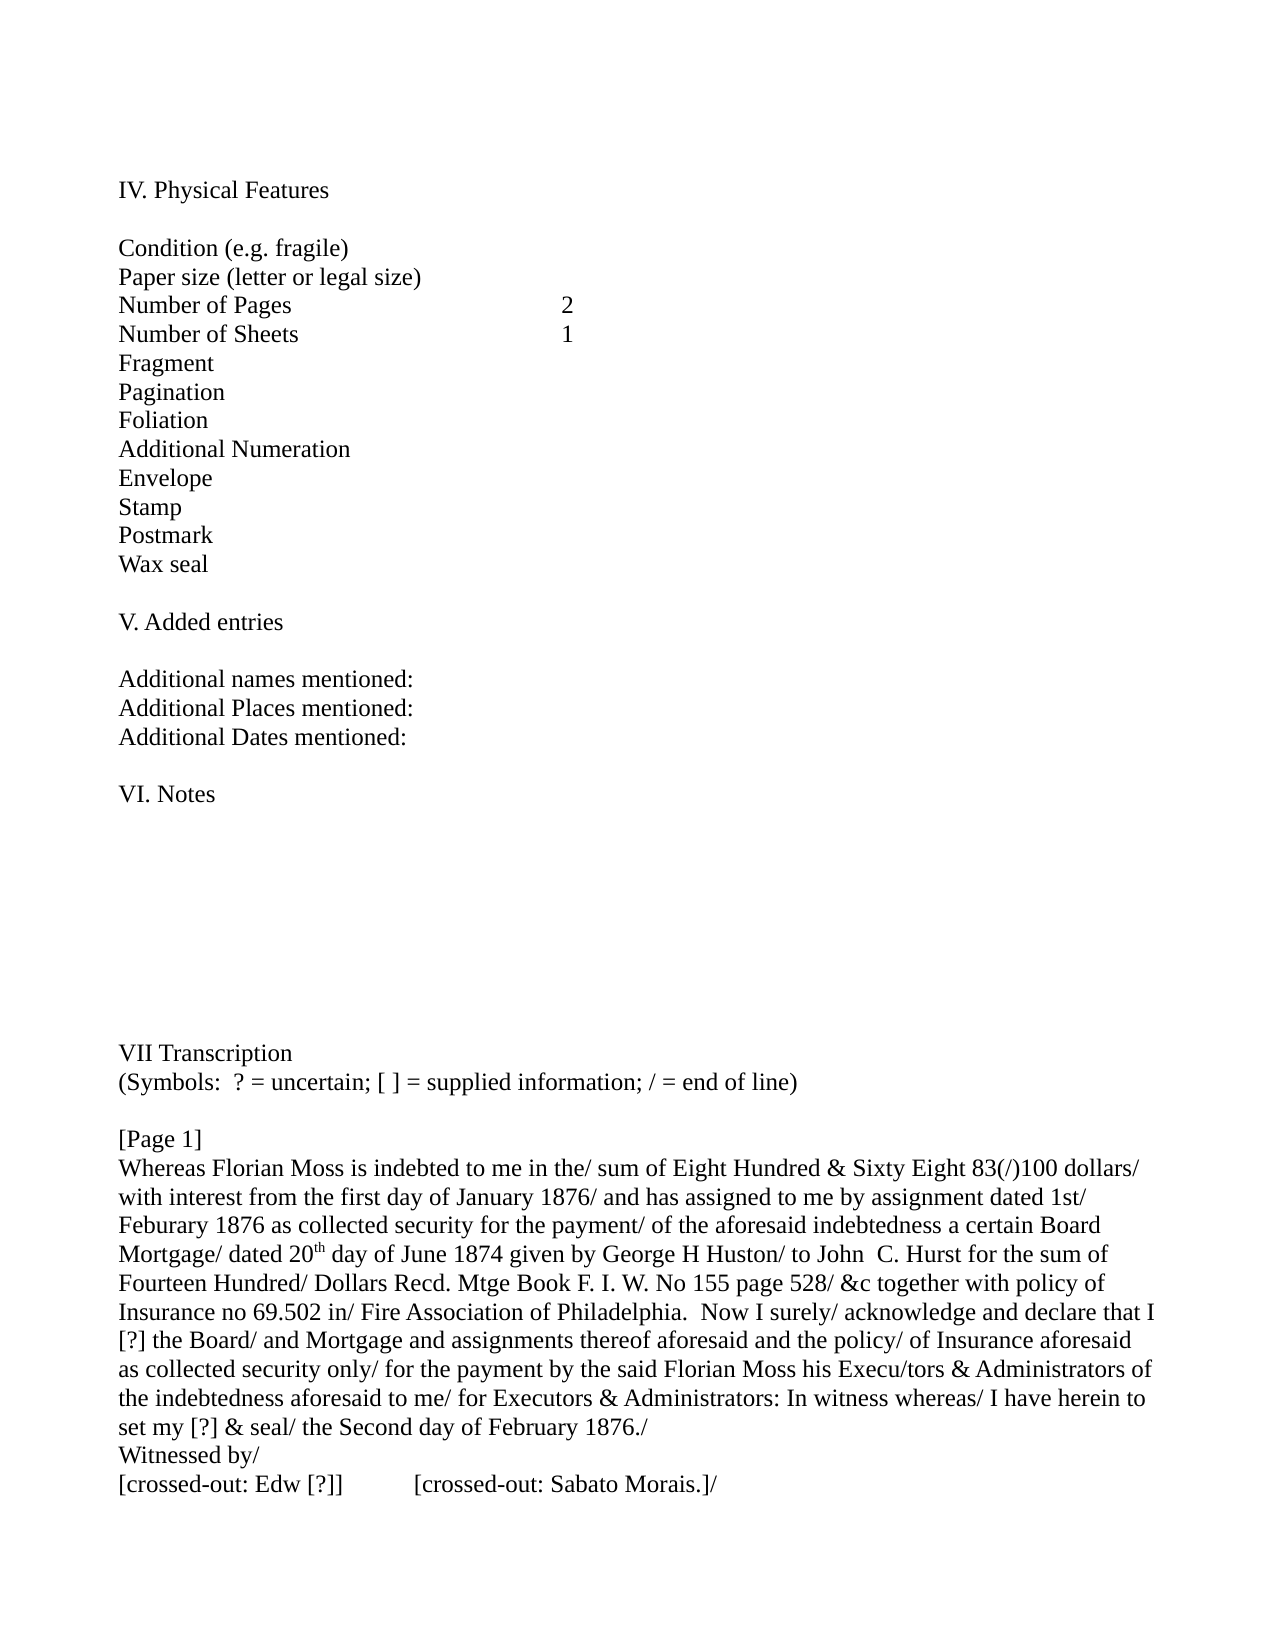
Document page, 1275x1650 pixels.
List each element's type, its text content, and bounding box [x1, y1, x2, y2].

text Additional names mentioned: [118, 664, 1157, 693]
text (Symbols: ? = uncertain; [ ] = supplied information; / = end of line) [118, 1067, 1157, 1096]
text Paper size (letter or legal size) [118, 262, 1157, 291]
text [Page 1] [118, 1124, 1157, 1153]
text Postma rk [118, 521, 1157, 549]
text VII Transcription [118, 1038, 1157, 1067]
text Number of Sheets 1 [118, 319, 1157, 348]
text Condition (e.g. fragile) [118, 233, 1157, 262]
text Number of Pages 2 [118, 291, 1157, 319]
text Additional Dates mentioned: [118, 722, 1157, 751]
text Additional Numeration [118, 434, 1157, 463]
text Envelope [118, 463, 1157, 492]
text Foliation [118, 406, 1157, 434]
text IV. Physical Features [118, 176, 1157, 204]
text Wax seal [118, 549, 1157, 578]
text [crossed-out: Edw [?]] [crossed-out: Sabato Morais.]/ [118, 1469, 1157, 1498]
text Stamp [118, 492, 1157, 521]
text Witnessed by/ [118, 1441, 1157, 1469]
text Additional Places mentioned: [118, 693, 1157, 722]
text Fragment [118, 348, 1157, 377]
text V. Added entries [118, 607, 1157, 636]
text Pagination [118, 377, 1157, 406]
text Whereas Florian Moss is indebted to me in the/ sum of Eight Hundred & Sixty Eight 83(/)100 dollars/ with interest from the first day of January 1876/ and has assigned to me by assignment dated 1st/ Feburary 1876 as collected security for the payment/ of the aforesaid indebtedness a certain Board Mortgage/ dated 20th day of June 1874 given by George H Huston/ to John C. Hurst for the sum of Fourteen Hundred/ Dollars Recd. Mtge Book F. I. W. No 155 page 528/ &c together with policy of Insurance no 69.502 in/ Fire Association of Philadelphia. Now I surely/ acknowledge and declare that I [?] the Board/ and Mortgage and assignments thereof aforesaid and the policy/ of Insurance aforesaid as collected security only/ for the payment by the said Florian Moss his Execu/tors & Administrators of the indebtedness aforesaid to me/ for Executors & Administrators: In witness whereas/ I have herein to set my [?] & seal/ the Second day of February 1876./ [118, 1153, 1157, 1441]
text VI. Notes [118, 779, 1157, 808]
